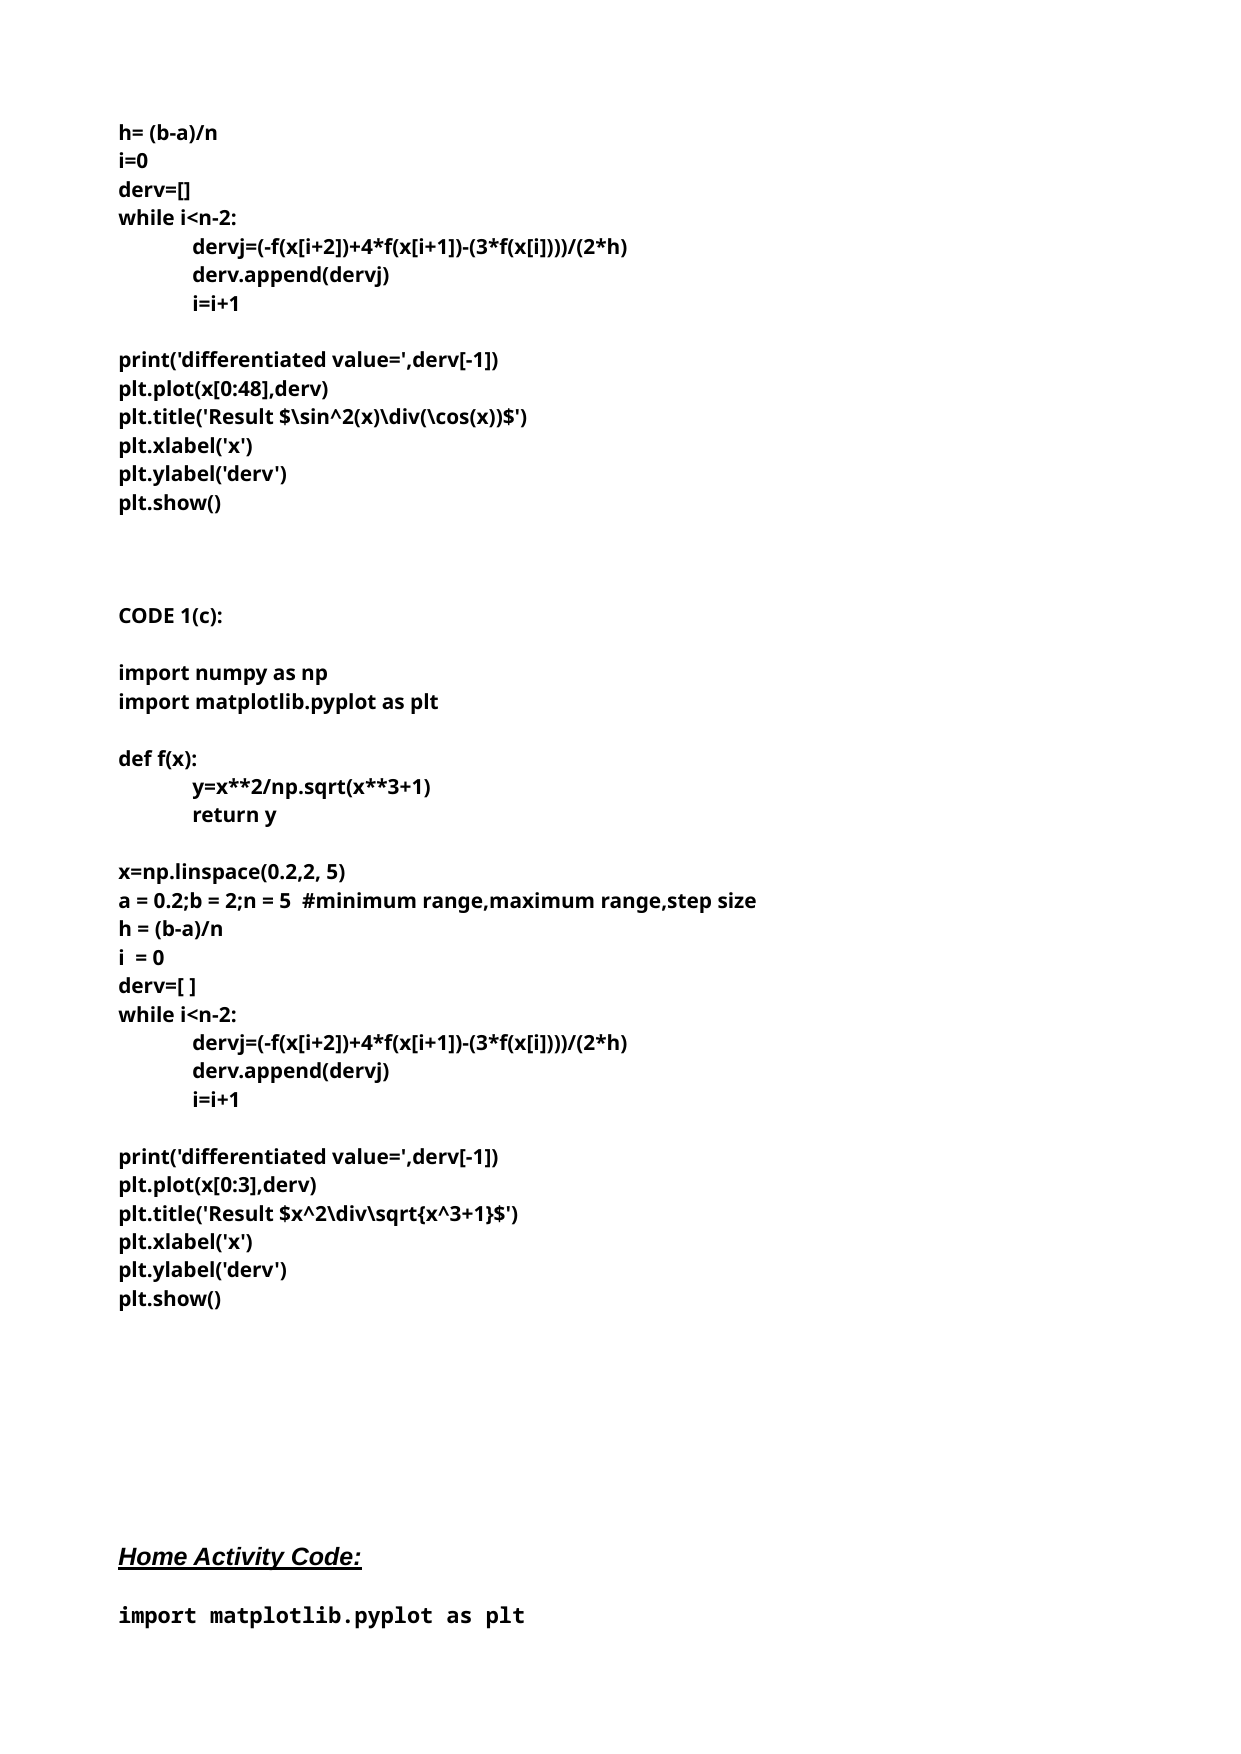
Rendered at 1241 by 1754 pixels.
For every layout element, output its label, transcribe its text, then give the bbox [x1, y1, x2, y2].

text dervj=(-f(x[i+2])+4*f(x[i+1])-(3*f(x[i])))/(2*h) [118, 232, 1122, 260]
text plt.ylabel('derv') [118, 459, 1122, 488]
text derv.append(dervj) [118, 260, 1122, 289]
text dervj=(-f(x[i+2])+4*f(x[i+1])-(3*f(x[i])))/(2*h) [118, 1028, 1122, 1057]
text import matplotlib.pyplot as plt [118, 1600, 1122, 1629]
text import numpy as np [118, 658, 1122, 687]
text print('differentiated value=',derv[-1]) [118, 346, 1122, 374]
text derv.append(dervj) [118, 1057, 1122, 1085]
text plt.plot(x[0:48],derv) [118, 374, 1122, 402]
text y=x**2/np.sqrt(x**3+1) [118, 772, 1122, 801]
text derv=[ ] [118, 971, 1122, 1000]
text CODE 1(c): [118, 602, 1122, 630]
text plt.show() [118, 488, 1122, 516]
text plt.title('Result $\sin^2(x)\div(\cos(x))$') [118, 402, 1122, 431]
text derv=[] [118, 175, 1122, 203]
text plt.xlabel('x') [118, 1227, 1122, 1256]
text i=0 [118, 147, 1122, 175]
text import matplotlib.pyplot as plt [118, 687, 1122, 715]
text plt.title('Result $x^2\div\sqrt{x^3+1}$') [118, 1199, 1122, 1227]
text i=i+1 [118, 1085, 1122, 1113]
text plt.ylabel('derv') [118, 1256, 1122, 1284]
text print('differentiated value=',derv[-1]) [118, 1142, 1122, 1170]
text x=np.linspace(0.2,2, 5) [118, 857, 1122, 886]
text while i<n-2: [118, 1000, 1122, 1028]
text h = (b-a)/n [118, 914, 1122, 943]
text plt.plot(x[0:3],derv) [118, 1170, 1122, 1199]
text i = 0 [118, 943, 1122, 971]
text h= (b-a)/n [118, 118, 1122, 147]
text Home Activity Code: [118, 1542, 1122, 1571]
text plt.xlabel('x') [118, 431, 1122, 459]
text while i<n-2: [118, 203, 1122, 232]
text return y [118, 801, 1122, 829]
text plt.show() [118, 1284, 1122, 1312]
text def f(x): [118, 744, 1122, 772]
text a = 0.2;b = 2;n = 5 #minimum range,maximum range,step size [118, 886, 1122, 914]
text i=i+1 [118, 289, 1122, 317]
